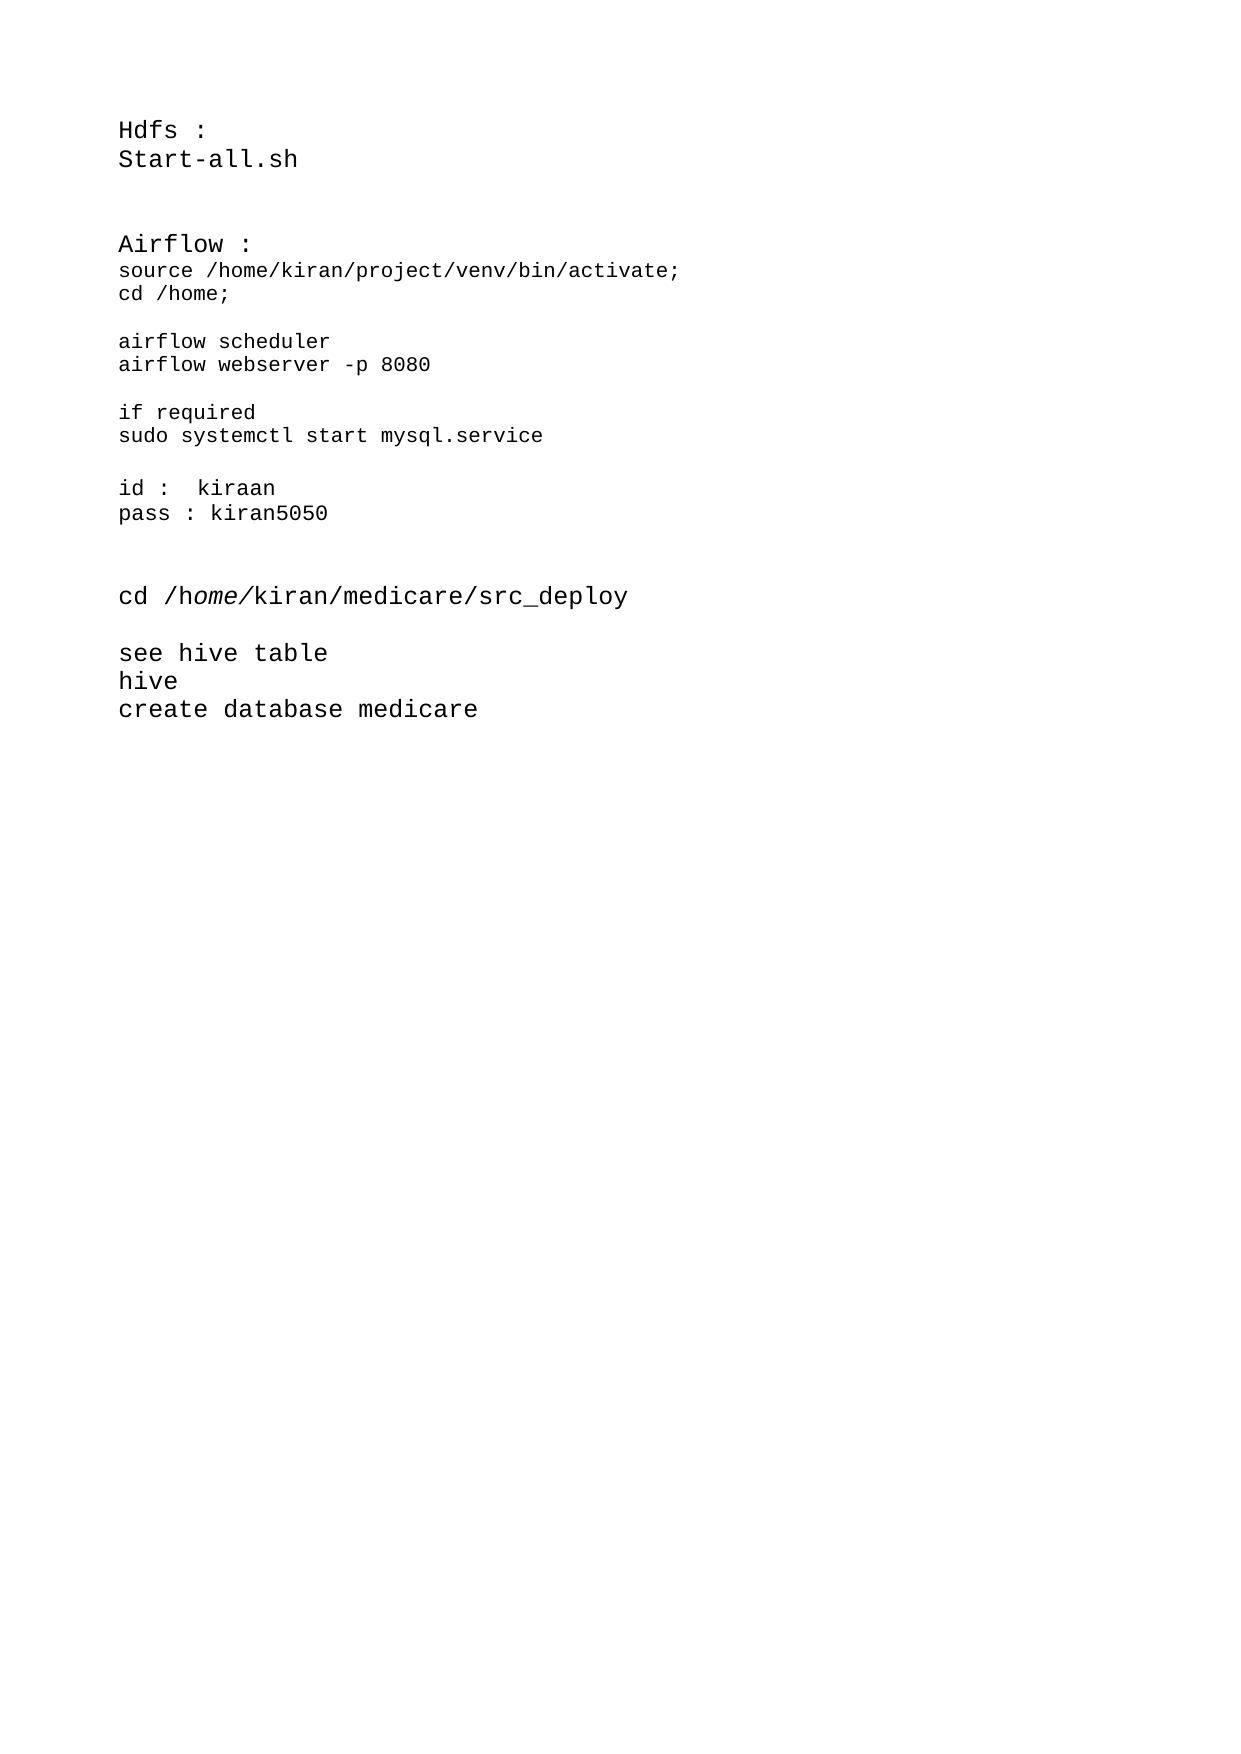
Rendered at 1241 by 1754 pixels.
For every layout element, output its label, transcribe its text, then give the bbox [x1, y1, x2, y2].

text see hive table [118, 640, 1122, 668]
text create database medicare [118, 697, 1122, 725]
text source /home/kiran/project/venv/bin/activate; [118, 260, 1122, 283]
text pass : kiran5050 [118, 502, 1122, 527]
text airflow webserver -p 8080 [118, 354, 1122, 378]
text cd /home/kiran/medicare/src_deploy [118, 583, 1122, 612]
text sudo systemctl start mysql.service [118, 425, 1122, 449]
text hive [118, 668, 1122, 697]
text id : kiraan [118, 477, 1122, 502]
text Start-all.sh [118, 146, 1122, 175]
text if required [118, 402, 1122, 425]
text Airflow : [118, 231, 1122, 260]
text cd /home; [118, 283, 1122, 307]
text Hdfs : [118, 118, 1122, 146]
text airflow scheduler [118, 331, 1122, 354]
